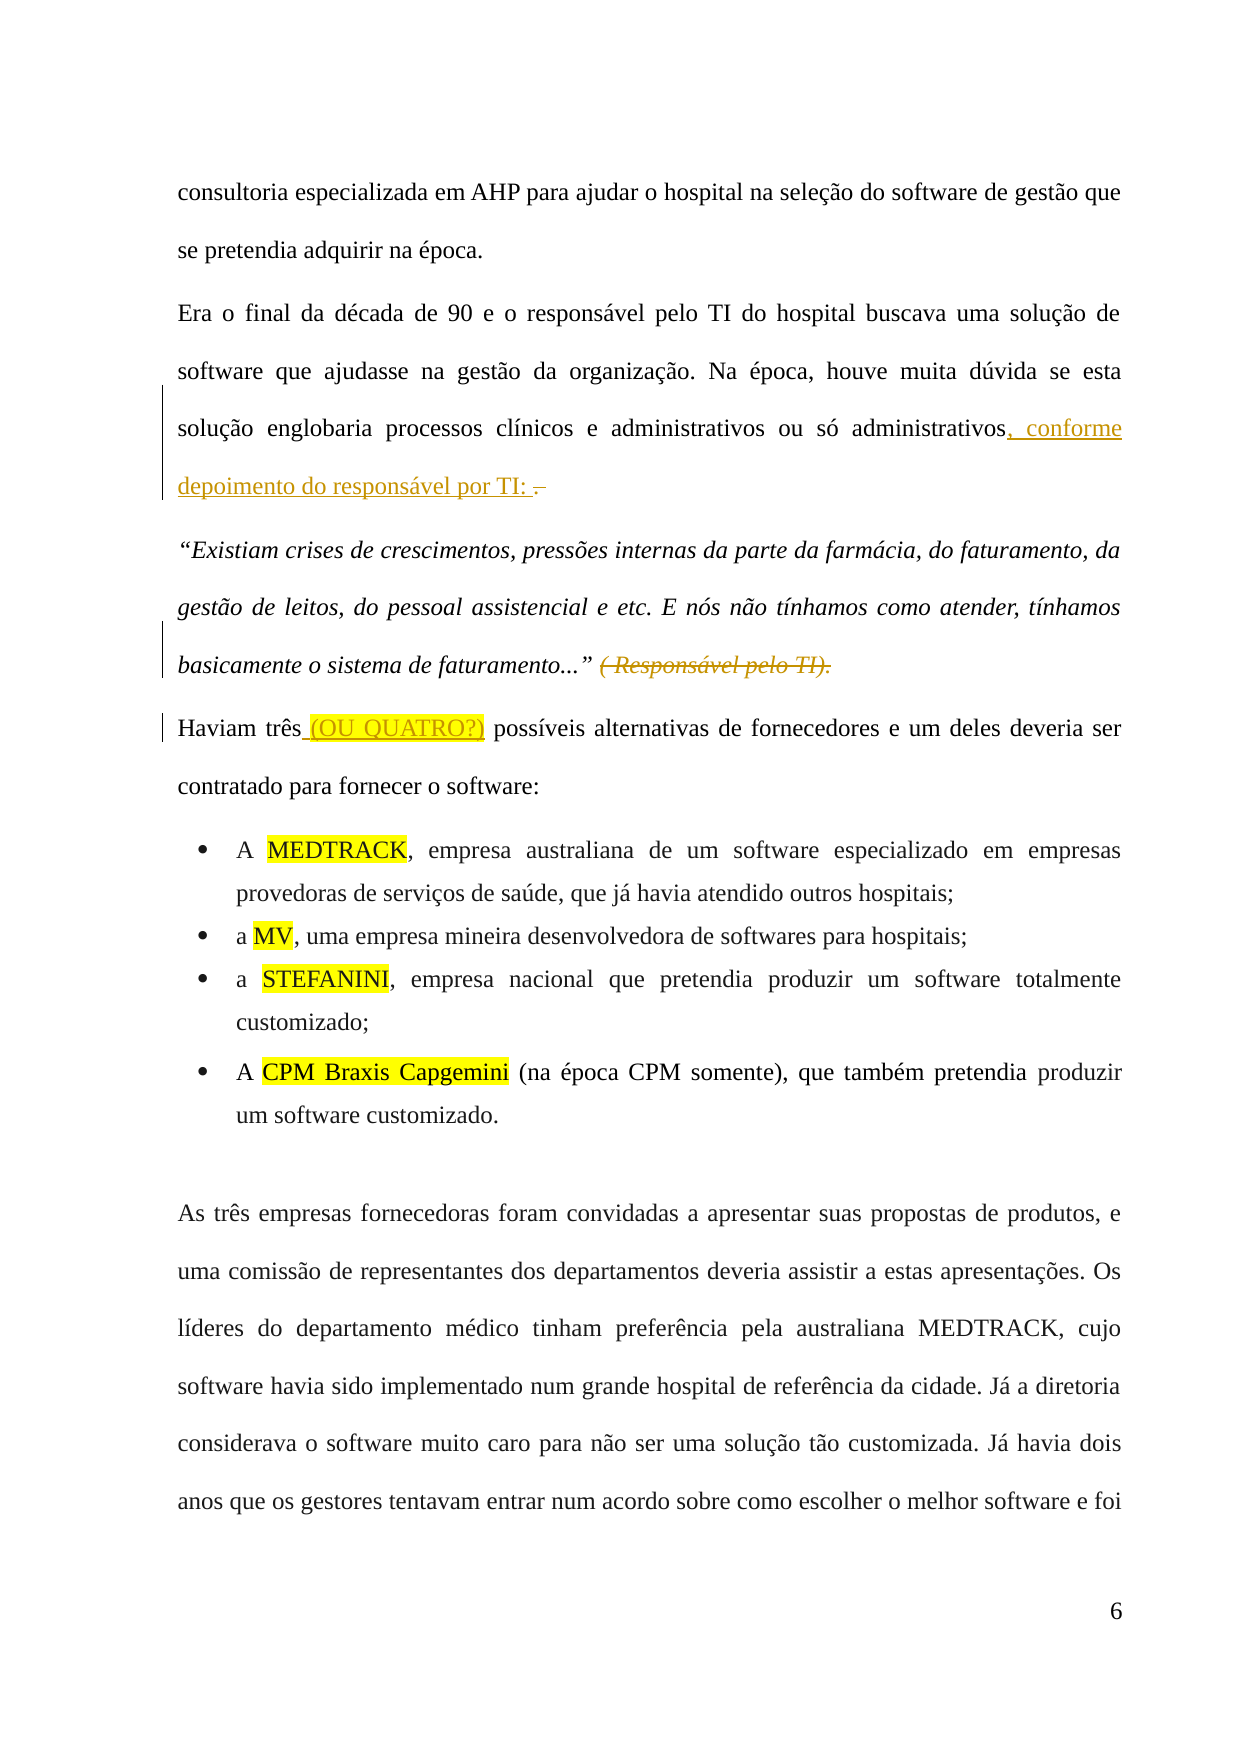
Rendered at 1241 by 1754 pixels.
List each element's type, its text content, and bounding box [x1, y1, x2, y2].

list a STEFANINI, empresa nacional que pretendia produzir um software totalmente customizado; [198, 964, 1122, 1036]
text consultoria especializada em AHP para ajudar o hospital na seleção do software de gestão que se pretendia adquirir na época. [177, 177, 1122, 263]
text As três empresas fornecedoras foram convidadas a apresentar suas propostas de produtos, e uma comissão de representantes dos departamentos deveria assistir a estas apresentações. Os líderes do departamento médico tinham preferência pela australiana MEDTRACK, cujo software havia sido implementado num grande hospital de referência da cidade. Já a diretoria considerava o software muito caro para não ser uma solução tão customizada. Já havia dois anos que os gestores tentavam entrar num acordo sobre como escolher o melhor software e foi [177, 1198, 1122, 1515]
list A CPM Braxis Capgemini (na época CPM somente), que também pretendia produzir um software customizado. [198, 1057, 1122, 1128]
text “Existiam crises de crescimentos, pressões internas da parte da farmácia, do faturamento, da gestão de leitos, do pessoal assistencial e etc. E nós não tínhamos como atender, tínhamos basicamente o sistema de faturamento...” [177, 535, 1122, 678]
text Era o final da década de 90 e o responsável pelo TI do hospital buscava uma solução de software que ajudasse na gestão da organização. Na época, houve muita dúvida se esta solução englobaria processos clínicos e administrativos ou só administrativos, conforme depoimento do responsável por TI: [177, 298, 1122, 500]
list a MV, uma empresa mineira desenvolvedora de softwares para hospitais; [198, 921, 1122, 950]
list A MEDTRACK, empresa australiana de um software especializado em empresas provedoras de serviços de saúde, que já havia atendido outros hospitais; [198, 835, 1122, 907]
text Haviam três (OU QUATRO?) possíveis alternativas de fornecedores e um deles deveria ser contratado para fornecer o software: [177, 713, 1122, 800]
